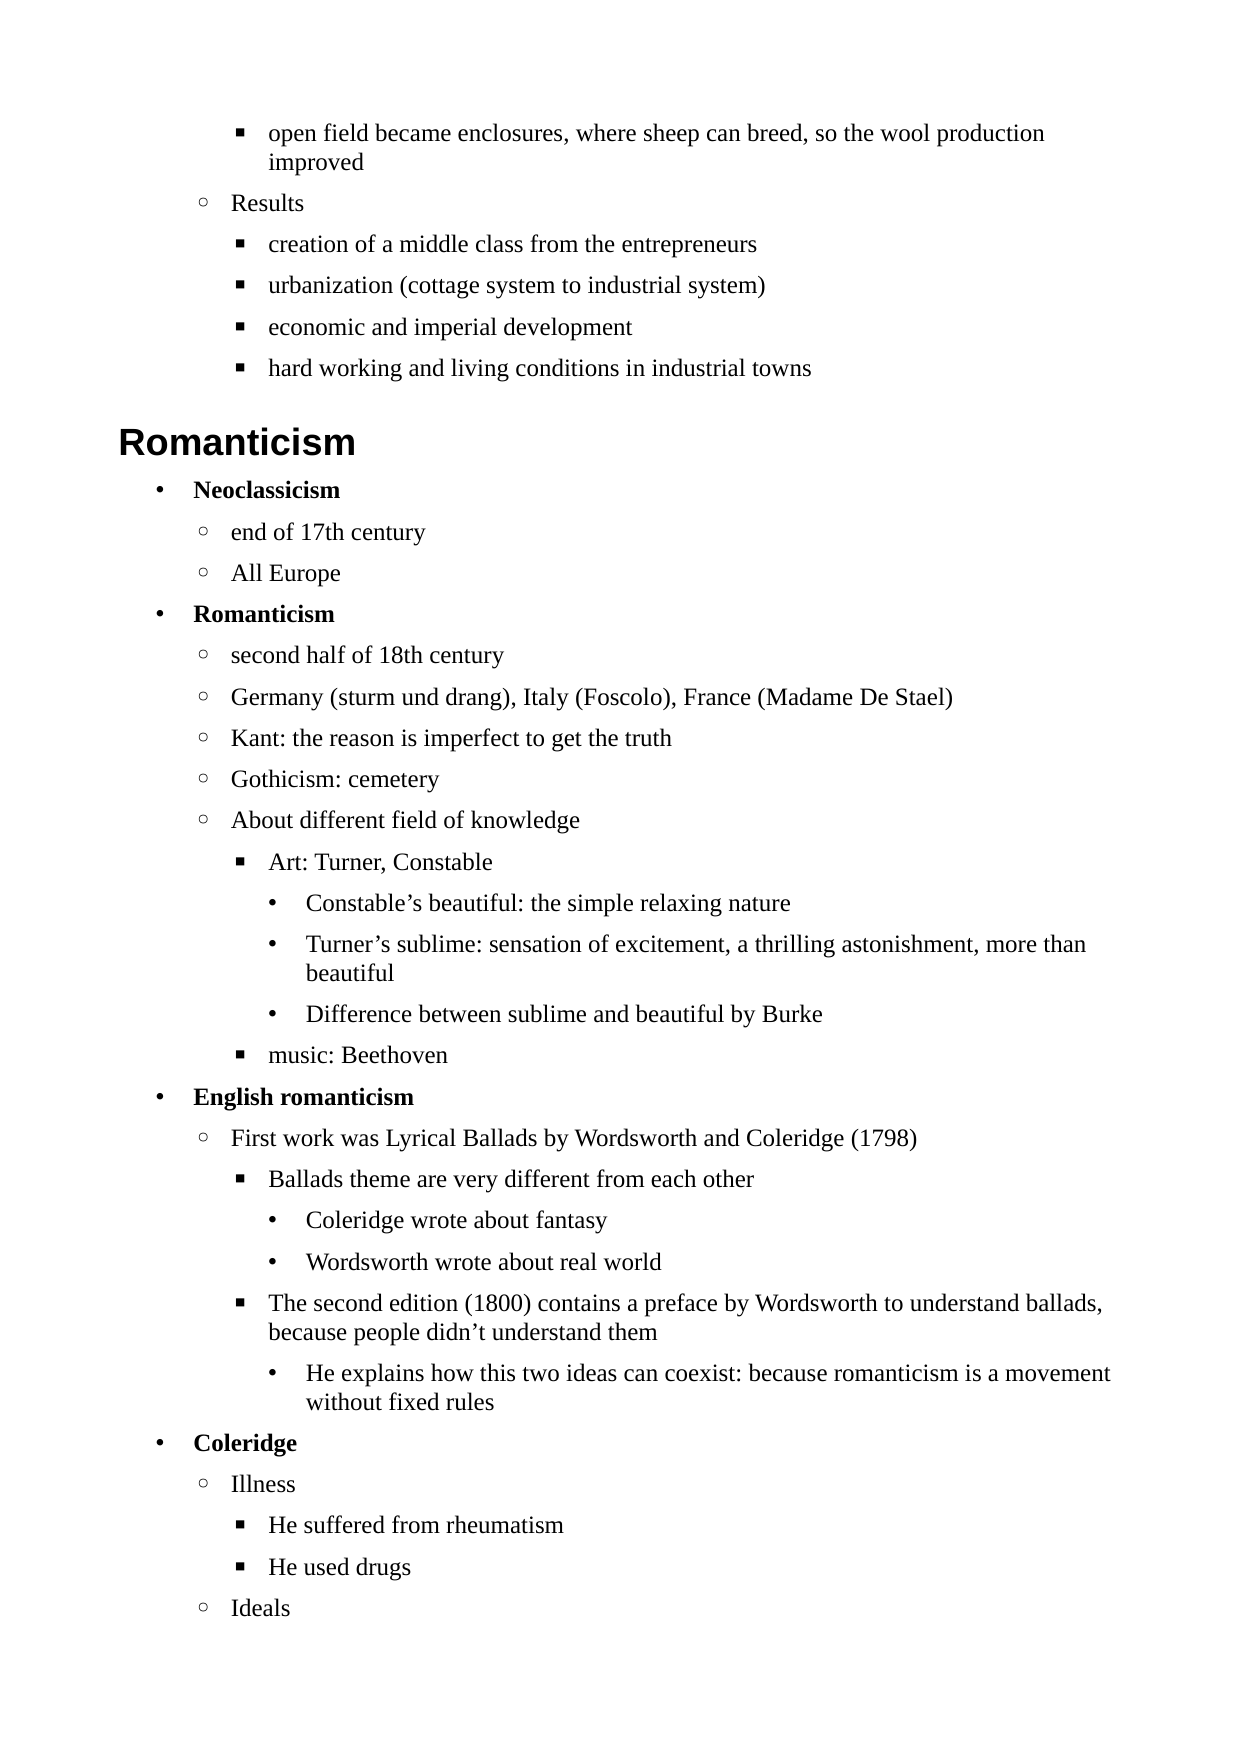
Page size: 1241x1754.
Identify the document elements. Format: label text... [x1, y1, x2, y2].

list Turner’s sublime: sensation of excitement, a thrilling astonishment, more than beautiful [268, 929, 1122, 987]
list Difference between sublime and beautiful by Burke [268, 999, 1122, 1028]
list end of 17th century [193, 517, 1122, 546]
list The second edition (1800) contains a preface by Wordsworth to understand ballads, because people didn’t understand them [231, 1288, 1122, 1346]
list creation of a middle class from the entrepreneurs [231, 229, 1122, 258]
list Ballads theme are very different from each other [231, 1164, 1122, 1193]
list Gothicism: cemetery [193, 764, 1122, 793]
list Art: Turner, Constable [231, 847, 1122, 876]
list open field became enclosures, where sheep can breed, so the wool production improved [231, 118, 1122, 176]
list He used drugs [231, 1552, 1122, 1581]
list music: Beethoven [231, 1041, 1122, 1069]
list urbanization (cottage system to industrial system) [231, 271, 1122, 299]
list Kant: the reason is imperfect to get the truth [193, 723, 1122, 752]
list He suffered from rheumatism [231, 1511, 1122, 1539]
list Germany (sturm und drang), Italy (Foscolo), France (Madame De Stael) [193, 682, 1122, 711]
list First work was Lyrical Ballads by Wordsworth and Coleridge (1798) [193, 1123, 1122, 1152]
list English romanticism [156, 1082, 1122, 1111]
list Results [193, 188, 1122, 217]
list He explains how this two ideas can coexist: because romanticism is a movement without fixed rules [268, 1358, 1122, 1416]
list Coleridge wrote about fantasy [268, 1206, 1122, 1234]
subtitle Romanticism [118, 419, 1122, 463]
list All Europe [193, 558, 1122, 587]
list hard working and living conditions in industrial towns [231, 353, 1122, 382]
list Illness [193, 1469, 1122, 1498]
list economic and imperial development [231, 312, 1122, 341]
list Romanticism [156, 599, 1122, 628]
list second half of 18th century [193, 641, 1122, 669]
list Coleridge [156, 1428, 1122, 1457]
list About different field of knowledge [193, 806, 1122, 834]
list Wordsworth wrote about real world [268, 1247, 1122, 1276]
list Ideals [193, 1593, 1122, 1622]
list Constable’s beautiful: the simple relaxing nature [268, 888, 1122, 917]
list Neoclassicism [156, 476, 1122, 504]
